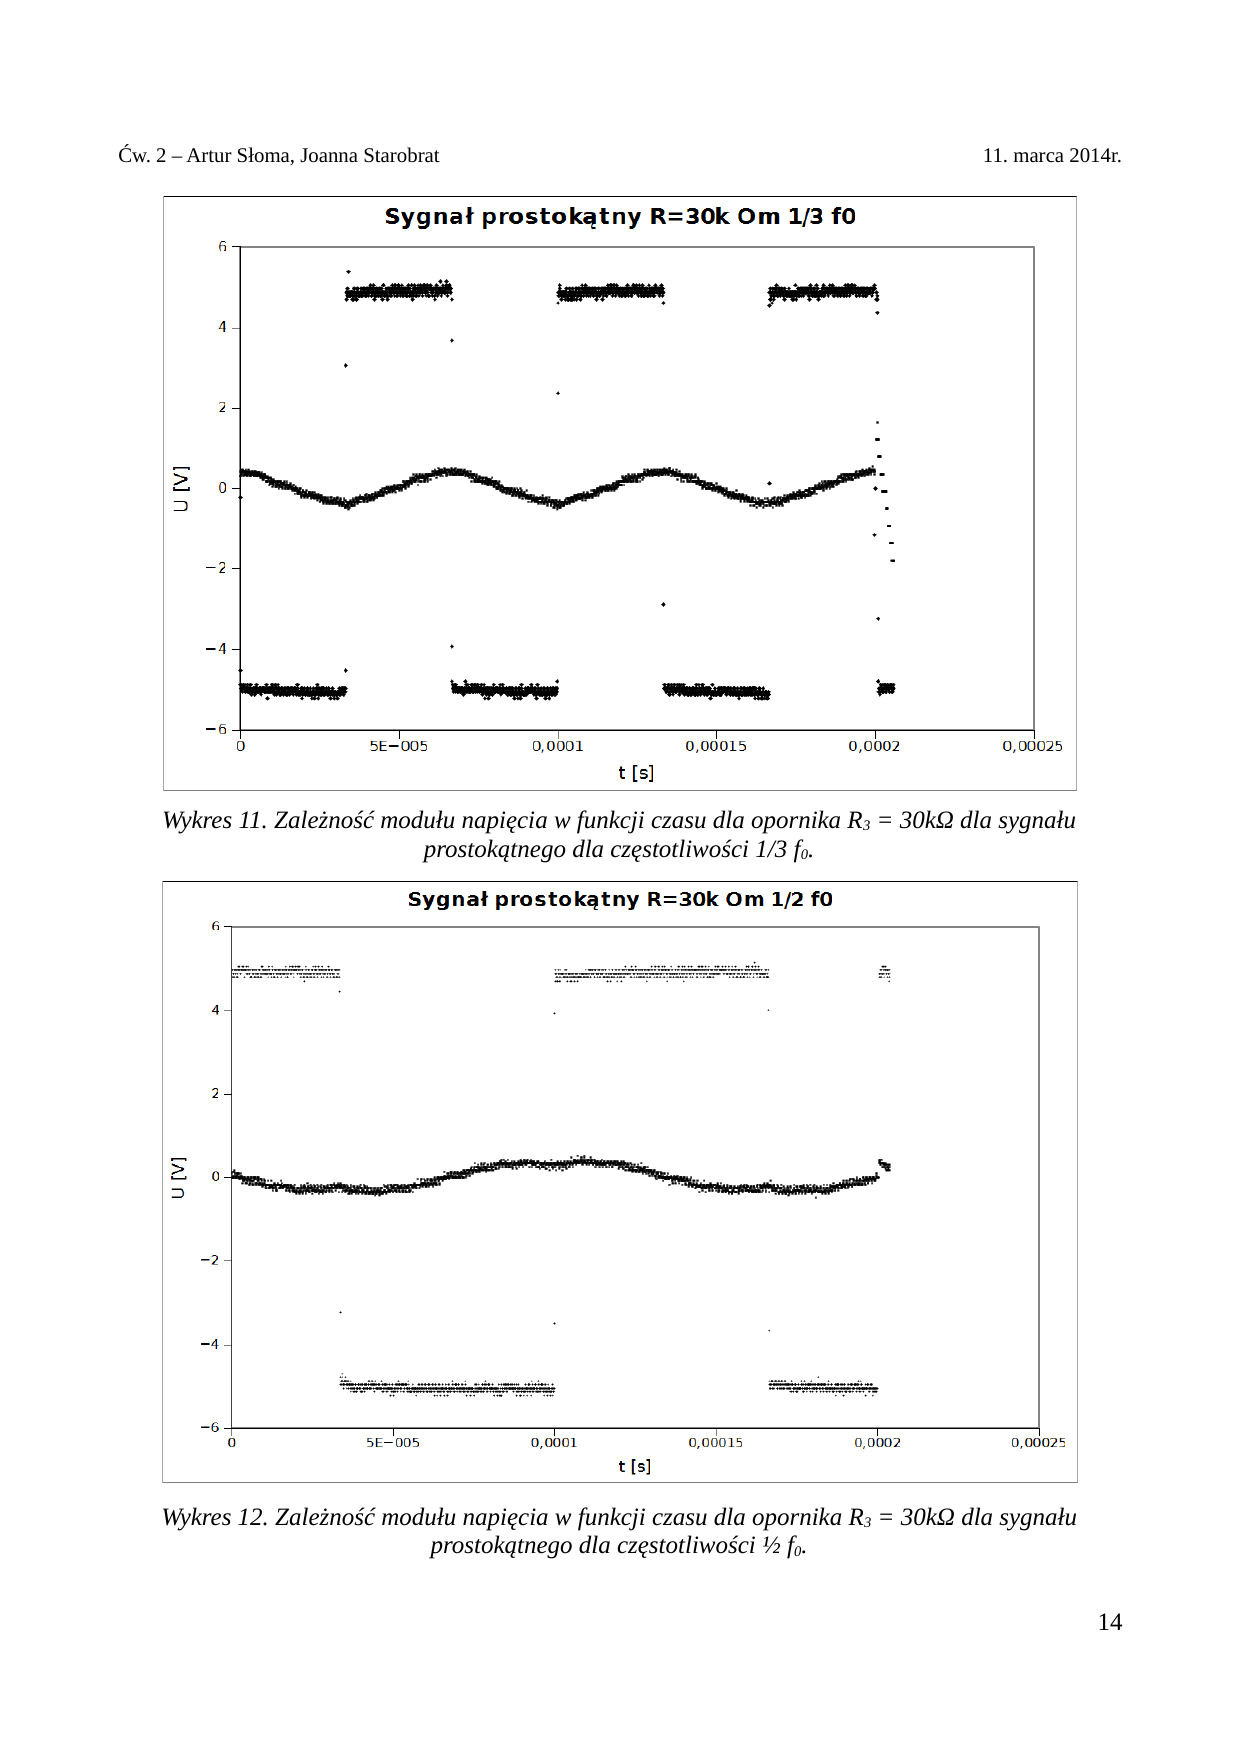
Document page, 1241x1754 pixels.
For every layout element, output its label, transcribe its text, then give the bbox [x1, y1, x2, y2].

picture [163, 196, 1077, 791]
text Wykres 12. Zależność modułu napięcia w funkcji czasu dla opornika R3 = 30kΩ dla sygnału prostokątnego dla częstotliwości ½ f0. [118, 1502, 1122, 1559]
picture [162, 881, 1078, 1483]
text Wykres 11. Zależność modułu napięcia w funkcji czasu dla opornika R3 = 30kΩ dla sygnału prostokątnego dla częstotliwości 1/3 f0. [118, 805, 1122, 863]
